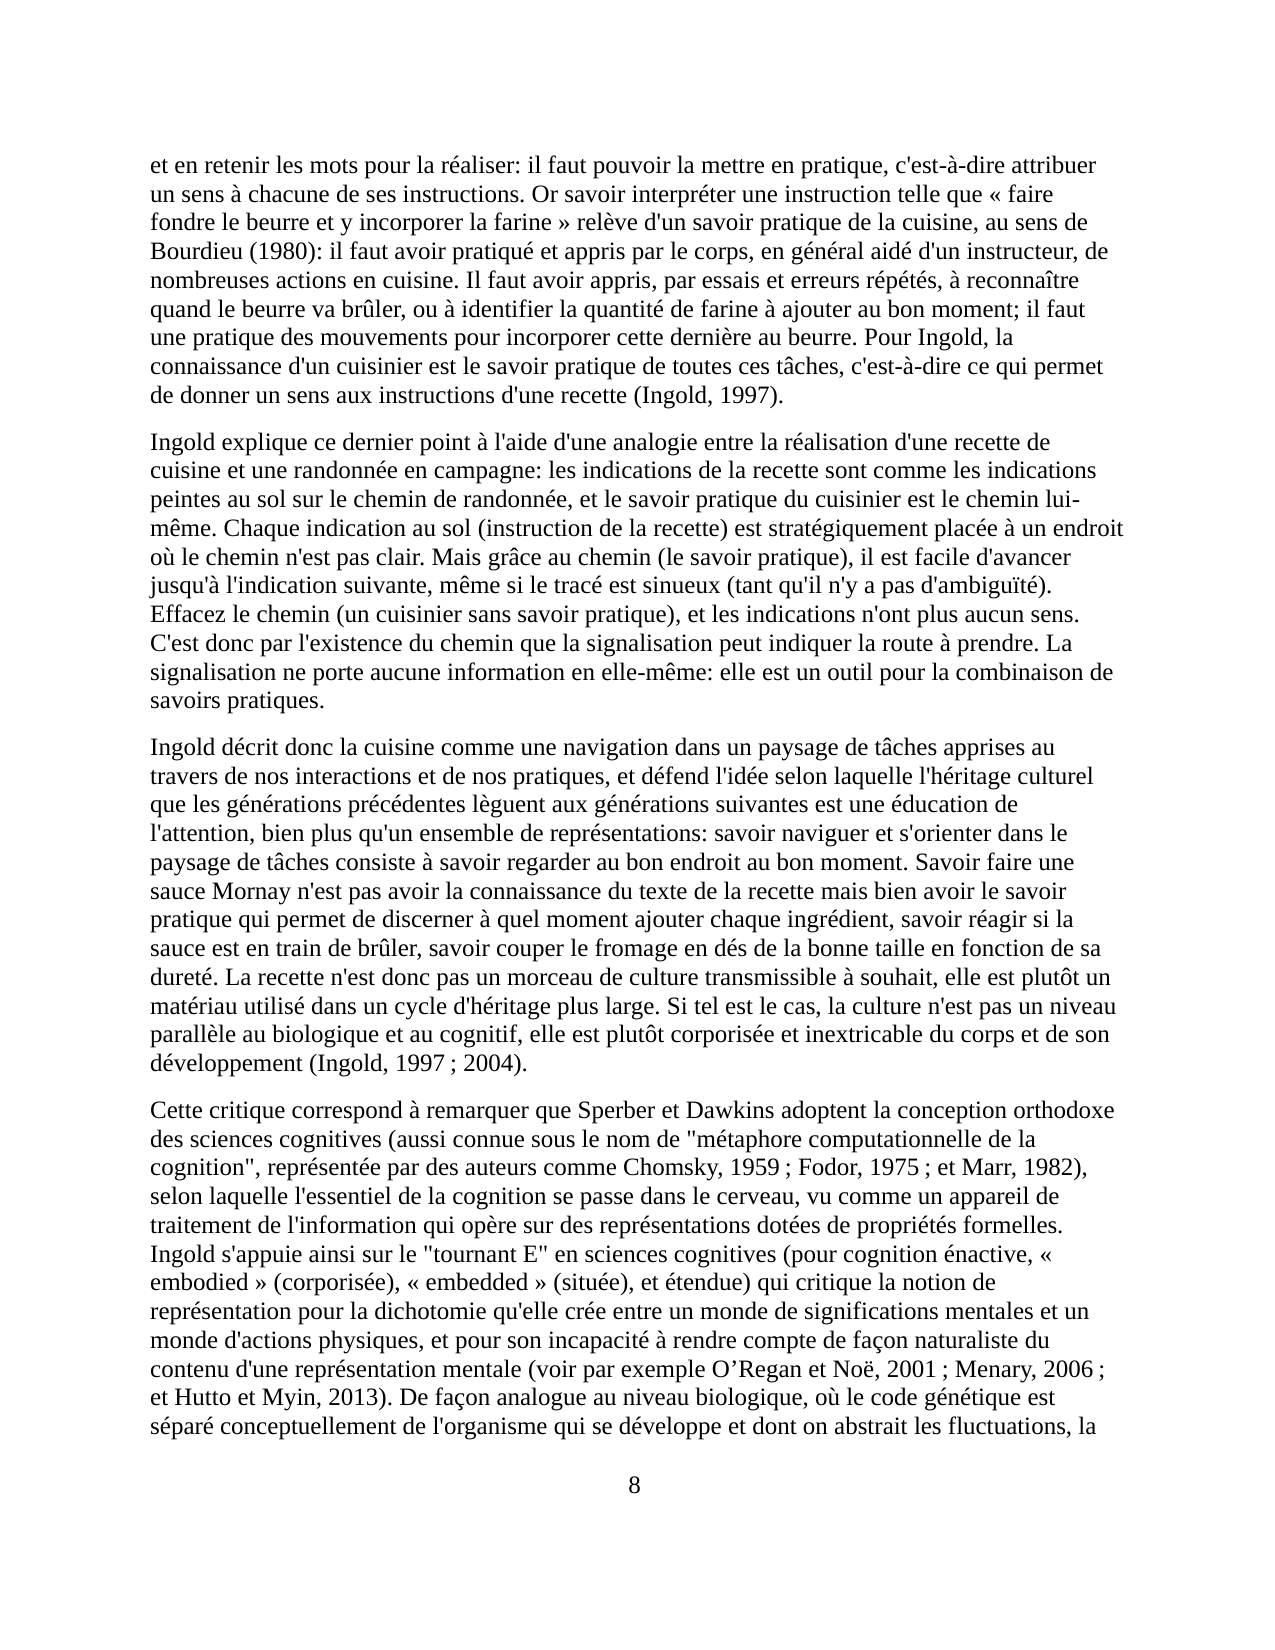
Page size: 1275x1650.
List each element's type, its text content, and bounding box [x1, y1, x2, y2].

text Ingold explique ce dernier point à l'aide d'une analogie entre la réalisation d'une recette de cuisine et une randonnée en campagne: les indications de la recette sont comme les indications peintes au sol sur le chemin de randonnée, et le savoir pratique du cuisinier est le chemin lui-même. Chaque indication au sol (instruction de la recette) est stratégiquement placée à un endroit où le chemin n'est pas clair. Mais grâce au chemin (le savoir pratique), il est facile d'avancer jusqu'à l'indication suivante, même si le tracé est sinueux (tant qu'il n'y a pas d'ambiguïté). Effacez le chemin (un cuisinier sans savoir pratique), et les indications n'ont plus aucun sens. C'est donc par l'existence du chemin que la signalisation peut indiquer la route à prendre. La signalisation ne porte aucune information en elle-même: elle est un outil pour la combinaison de savoirs pratiques. [150, 427, 1125, 714]
text Ingold décrit donc la cuisine comme une navigation dans un paysage de tâches apprises au travers de nos interactions et de nos pratiques, et défend l'idée selon laquelle l'héritage culturel que les générations précédentes lèguent aux générations suivantes est une éducation de l'attention, bien plus qu'un ensemble de représentations: savoir naviguer et s'orienter dans le paysage de tâches consiste à savoir regarder au bon endroit au bon moment. Savoir faire une sauce Mornay n'est pas avoir la connaissance du texte de la recette mais bien avoir le savoir pratique qui permet de discerner à quel moment ajouter chaque ingrédient, savoir réagir si la sauce est en train de brûler, savoir couper le fromage en dés de la bonne taille en fonction de sa dureté. La recette n'est donc pas un morceau de culture transmissible à souhait, elle est plutôt un matériau utilisé dans un cycle d'héritage plus large. Si tel est le cas, la culture n'est pas un niveau parallèle au biologique et au cognitif, elle est plutôt corporisée et inextricable du corps et de son développement (Ingold, 1997 ; 2004). [150, 732, 1125, 1077]
text Cette critique correspond à remarquer que Sperber et Dawkins adoptent la conception orthodoxe des sciences cognitives (aussi connue sous le nom de "métaphore computationnelle de la cognition", représentée par des auteurs comme Chomsky, 1959 ; Fodor, 1975 ; et Marr, 1982), selon laquelle l'essentiel de la cognition se passe dans le cerveau, vu comme un appareil de traitement de l'information qui opère sur des représentations dotées de propriétés formelles. Ingold s'appuie ainsi sur le "tournant E" en sciences cognitives (pour cognition énactive, « embodied » (corporisée), « embedded » (située), et étendue) qui critique la notion de représentation pour la dichotomie qu'elle crée entre un monde de significations mentales et un monde d'actions physiques, et pour son incapacité à rendre compte de façon naturaliste du contenu d'une représentation mentale (voir par exemple O’Regan et Noë, 2001 ; Menary, 2006 ; et Hutto et Myin, 2013). De façon analogue au niveau biologique, où le code génétique est séparé conceptuellement de l'organisme qui se développe et dont on abstrait les fluctuations, la [150, 1095, 1125, 1440]
text et en retenir les mots pour la réaliser: il faut pouvoir la mettre en pratique, c'est-à-dire attribuer un sens à chacune de ses instructions. Or savoir interpréter une instruction telle que « faire fondre le beurre et y incorporer la farine » relève d'un savoir pratique de la cuisine, au sens de Bourdieu (1980): il faut avoir pratiqué et appris par le corps, en général aidé d'un instructeur, de nombreuses actions en cuisine. Il faut avoir appris, par essais et erreurs répétés, à reconnaître quand le beurre va brûler, ou à identifier la quantité de farine à ajouter au bon moment; il faut une pratique des mouvements pour incorporer cette dernière au beurre. Pour Ingold, la connaissance d'un cuisinier est le savoir pratique de toutes ces tâches, c'est-à-dire ce qui permet de donner un sens aux instructions d'une recette (Ingold, 1997). [150, 150, 1125, 409]
